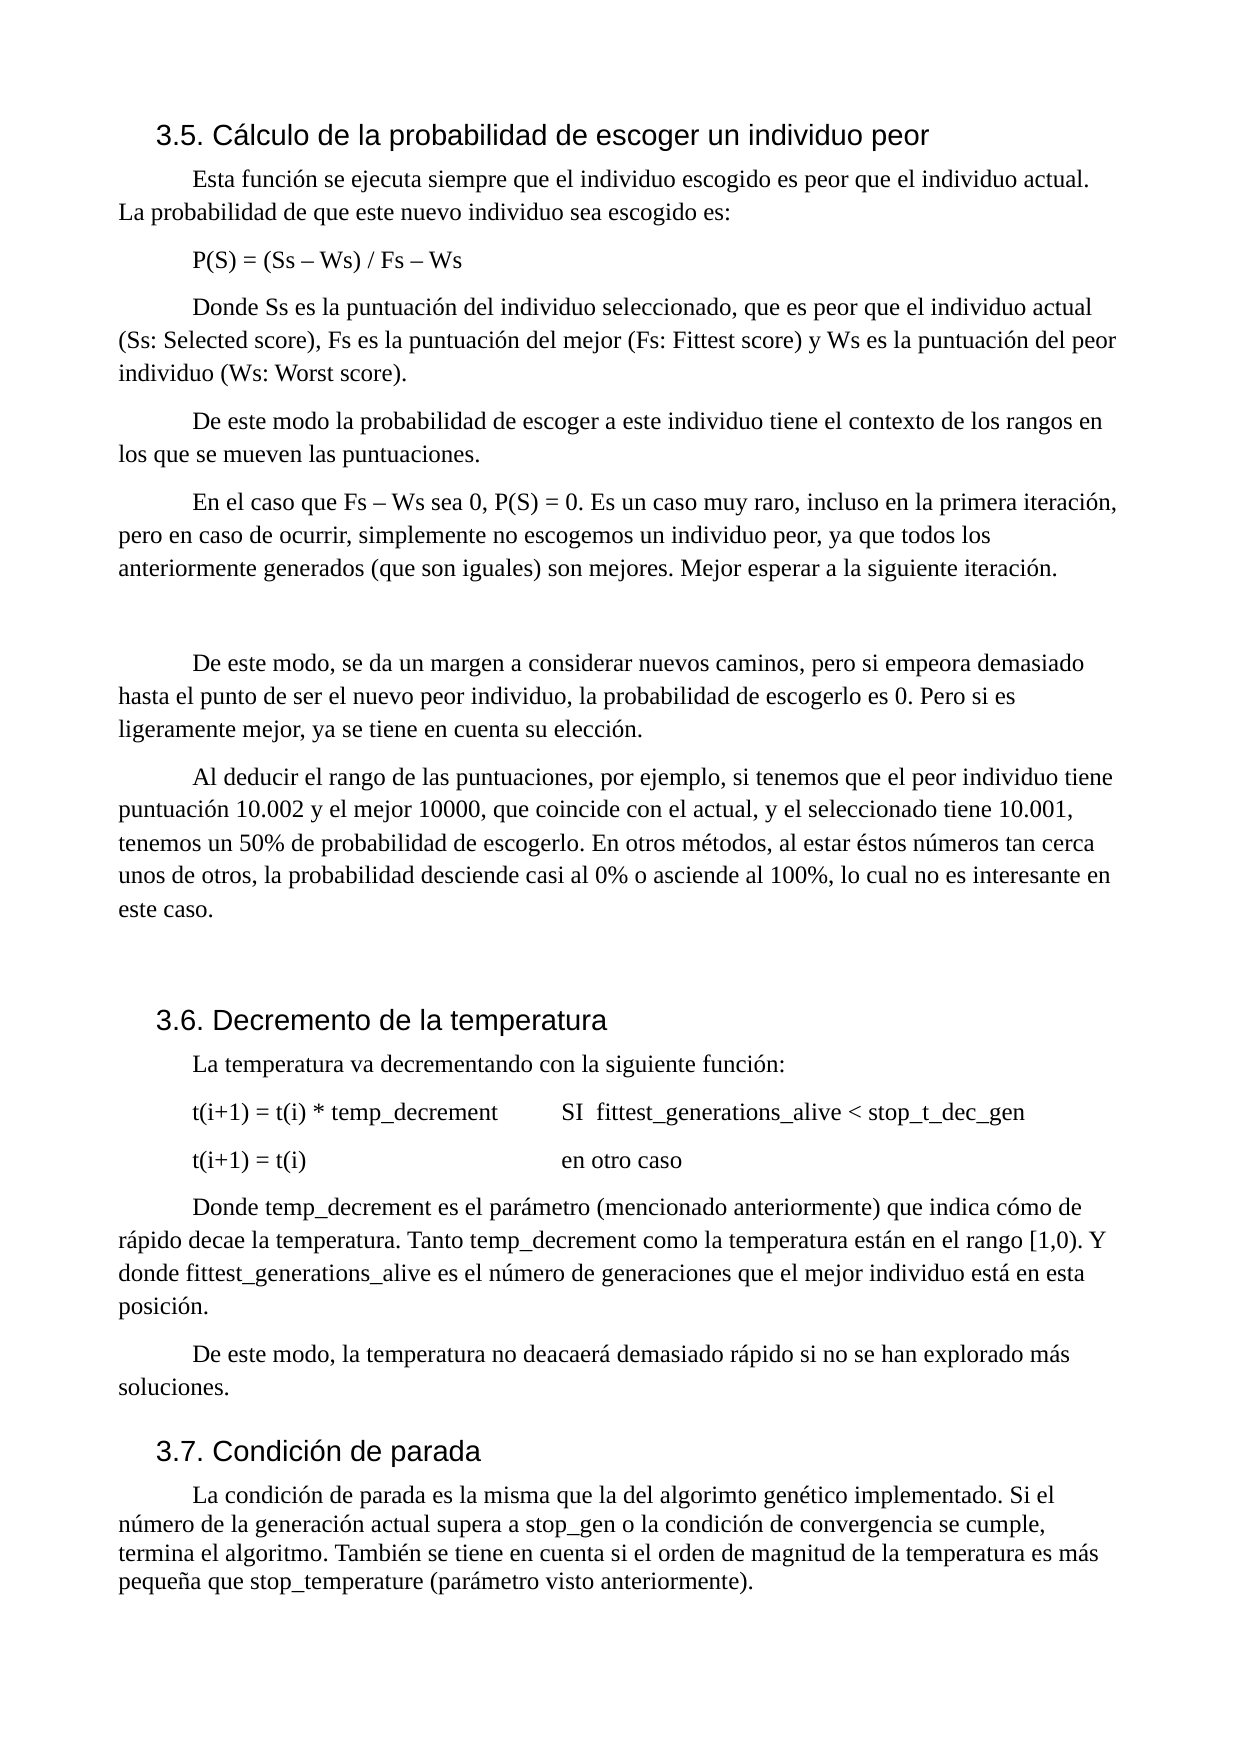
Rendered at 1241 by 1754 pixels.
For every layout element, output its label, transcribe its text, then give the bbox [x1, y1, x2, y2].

text La condición de parada es la misma que la del algorimto genético implementado. Si el número de la generación actual supera a stop_gen o la condición de convergencia se cumple, termina el algoritmo. También se tiene en cuenta si el orden de magnitud de la temperatura es más pequeña que stop_temperature (parámetro visto anteriormente). [118, 1480, 1122, 1595]
text Al deducir el rango de las puntuaciones, por ejemplo, si tenemos que el peor individuo tiene puntuación 10.002 y el mejor 10000, que coincide con el actual, y el seleccionado tiene 10.001, tenemos un 50% de probabilidad de escogerlo. En otros métodos, al estar éstos números tan cerca unos de otros, la probabilidad desciende casi al 0% o asciende al 100%, lo cual no es interesante en este caso. [118, 762, 1122, 922]
subtitle 3.7. Condición de parada [156, 1434, 1122, 1468]
text De este modo la probabilidad de escoger a este individuo tiene el contexto de los rangos en los que se mueven las puntuaciones. [118, 406, 1122, 468]
text De este modo, se da un margen a considerar nuevos caminos, pero si empeora demasiado hasta el punto de ser el nuevo peor individuo, la probabilidad de escogerlo es 0. Pero si es ligeramente mejor, ya se tiene en cuenta su elección. [118, 648, 1122, 743]
text t(i+1) = t(i) * temp_decrement SI fittest_generations_alive < stop_t_dec_gen [118, 1097, 1122, 1126]
text Donde Ss es la puntuación del individuo seleccionado, que es peor que el individuo actual (Ss: Selected score), Fs es la puntuación del mejor (Fs: Fittest score) y Ws es la puntuación del peor individuo (Ws: Worst score). [118, 292, 1122, 387]
subtitle 3.5. Cálculo de la probabilidad de escoger un individuo peor [156, 118, 1122, 152]
text Esta función se ejecuta siempre que el individuo escogido es peor que el individuo actual. La probabilidad de que este nuevo individuo sea escogido es: [118, 164, 1122, 226]
text t(i+1) = t(i) en otro caso [118, 1145, 1122, 1173]
text Donde temp_decrement es el parámetro (mencionado anteriormente) que indica cómo de rápido decae la temperatura. Tanto temp_decrement como la temperatura están en el rango [1,0). Y donde fittest_generations_alive es el número de generaciones que el mejor individuo está en esta posición. [118, 1192, 1122, 1320]
text En el caso que Fs – Ws sea 0, P(S) = 0. Es un caso muy raro, incluso en la primera iteración, pero en caso de ocurrir, simplemente no escogemos un individuo peor, ya que todos los anteriormente generados (que son iguales) son mejores. Mejor esperar a la siguiente iteración. [118, 487, 1122, 581]
text P(S) = (Ss – Ws) / Fs – Ws [118, 245, 1122, 273]
text De este modo, la temperatura no deacaerá demasiado rápido si no se han explorado más soluciones. [118, 1339, 1122, 1401]
text La temperatura va decrementando con la siguiente función: [118, 1049, 1122, 1078]
subtitle 3.6. Decremento de la temperatura [156, 1003, 1122, 1037]
